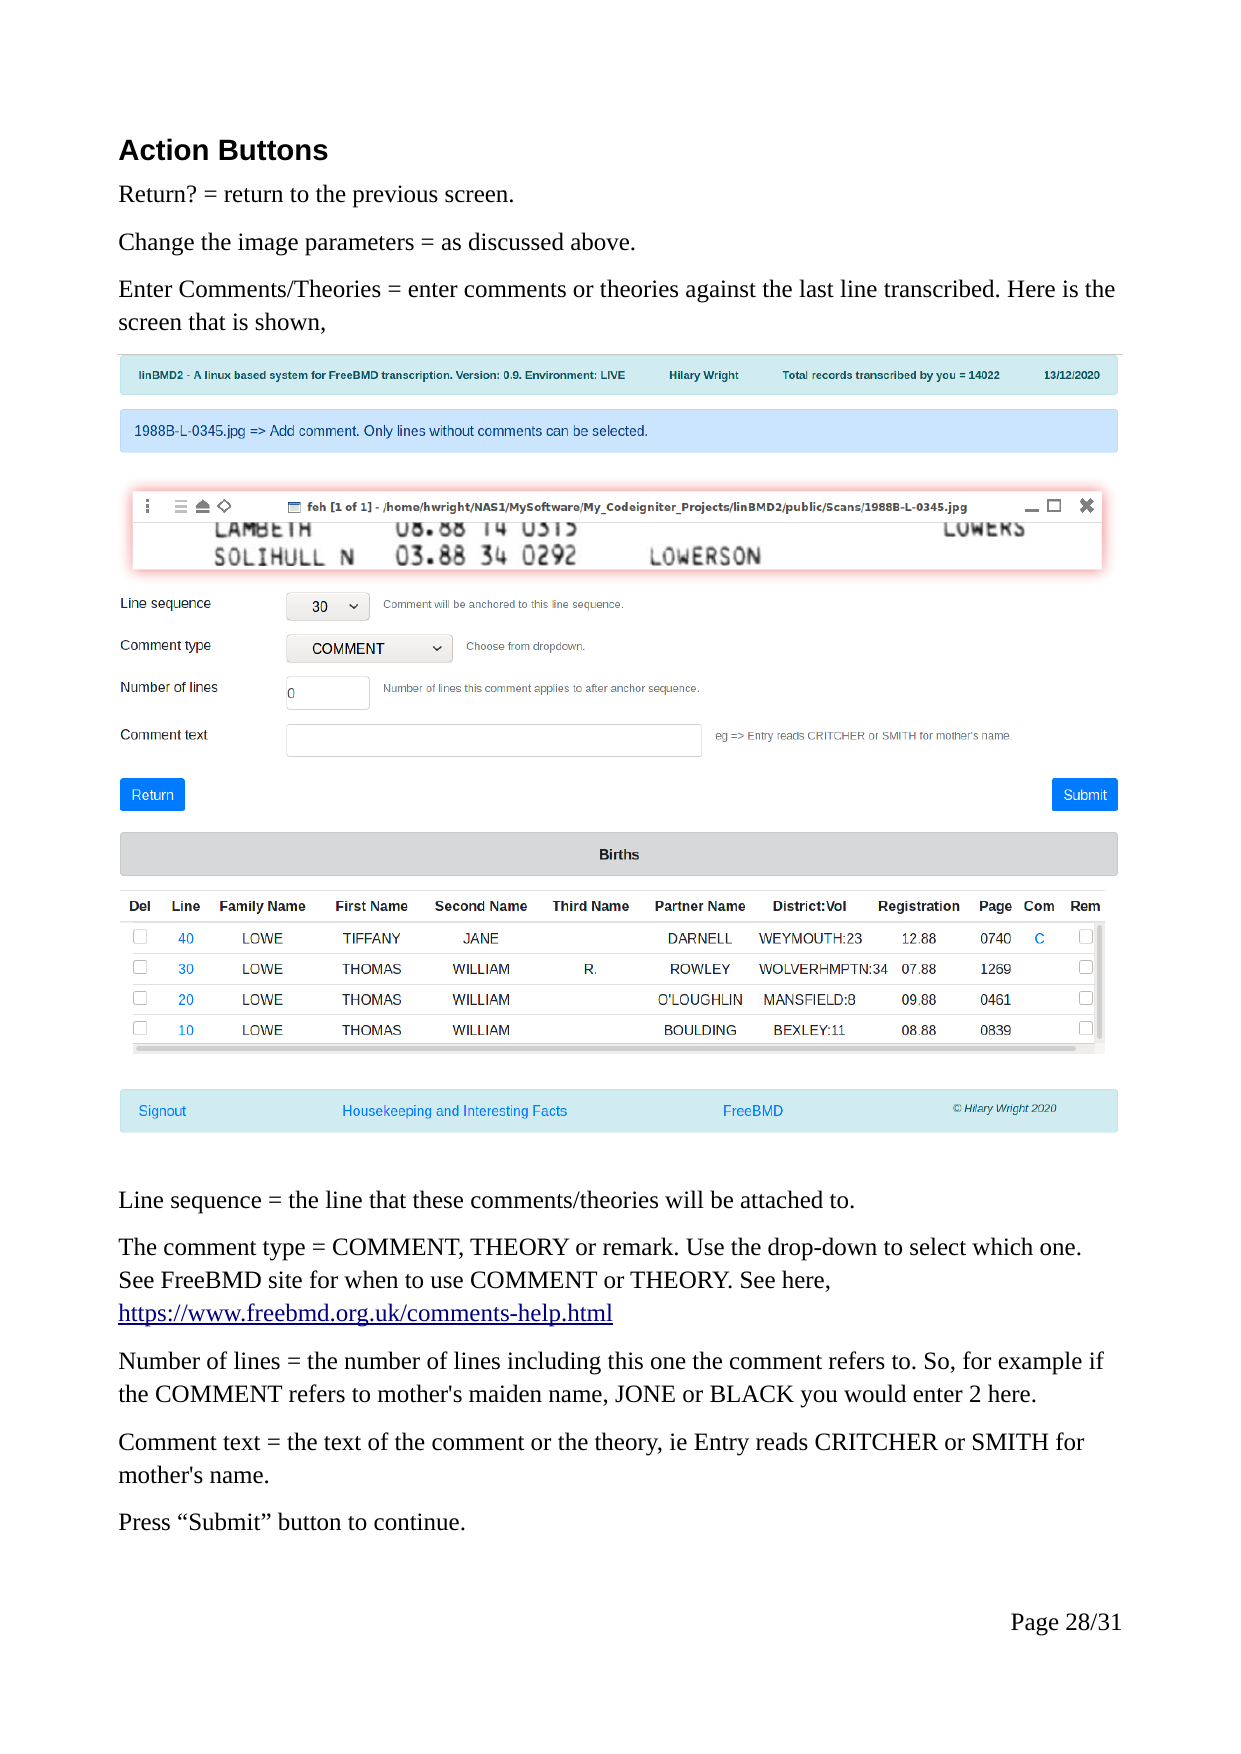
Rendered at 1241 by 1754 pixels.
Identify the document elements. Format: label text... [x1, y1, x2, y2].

text The comment type = COMMENT, THEORY or remark. Use the drop-down to select which one. See FreeBMD site for when to use COMMENT or THEORY. See here, https://www.freebmd.org.uk/comments-help.html [118, 1232, 1122, 1327]
text Number of lines = the number of lines including this one the comment refers to. So, for example if the COMMENT refers to mother's maiden name, JONE or BLACK you would enter 2 here. [118, 1346, 1122, 1408]
text Press “Submit” button to continue. [118, 1507, 1122, 1536]
text Return? = return to the previous screen. [118, 179, 1122, 208]
subtitle Action Buttons [118, 133, 1122, 166]
picture [118, 354, 1123, 1133]
text Enter Comments/Theories = enter comments or theories against the last line transcribed. Here is the screen that is shown, [118, 274, 1122, 336]
text Line sequence = the line that these comments/theories will be attached to. [118, 1185, 1122, 1214]
text Comment text = the text of the comment or the theory, ie Entry reads CRITCHER or SMITH for mother's name. [118, 1427, 1122, 1488]
text Change the image parameters = as discussed above. [118, 227, 1122, 255]
